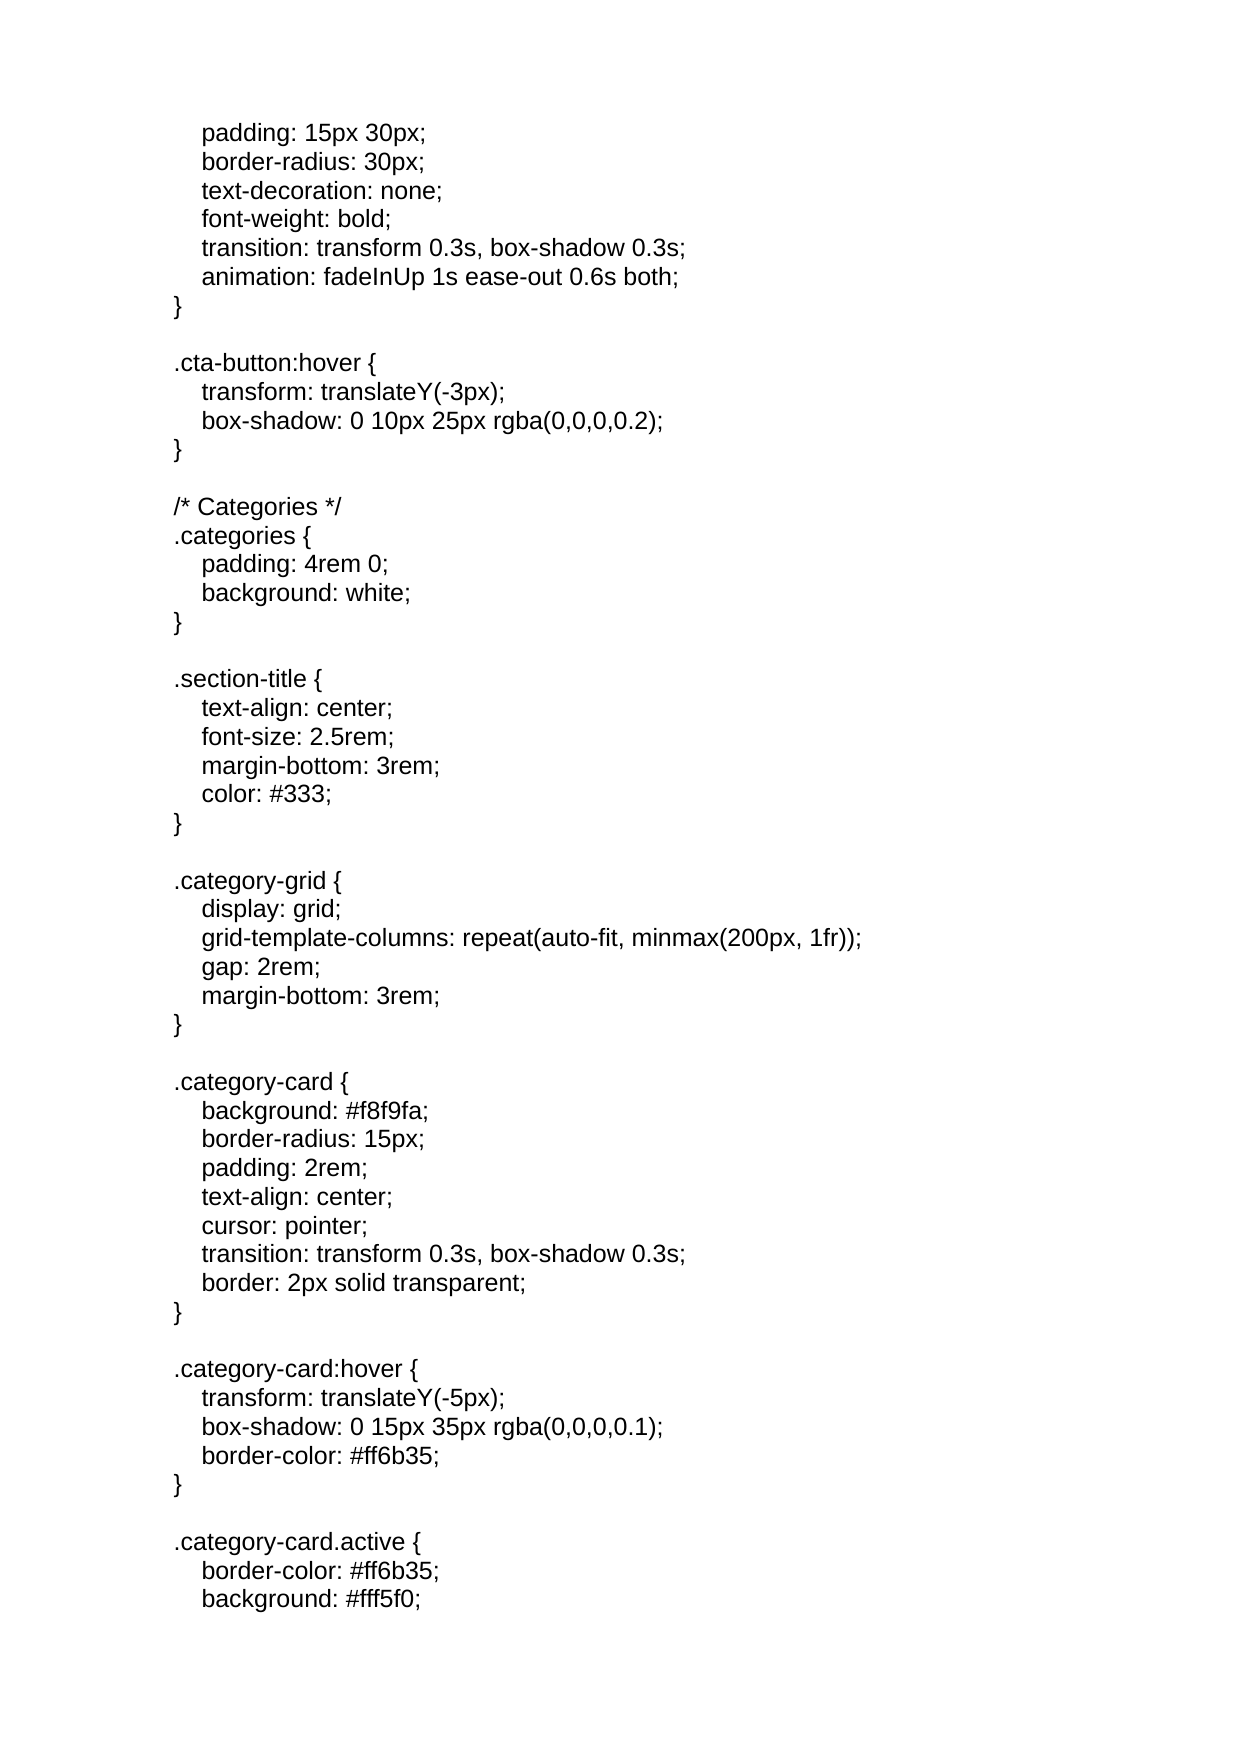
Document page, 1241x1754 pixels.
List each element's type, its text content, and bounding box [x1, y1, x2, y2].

text margin-bottom: 3rem; [118, 981, 1122, 1009]
text gap: 2rem; [118, 952, 1122, 981]
text border-radius: 15px; [118, 1124, 1122, 1153]
text display: grid; [118, 894, 1122, 923]
text border: 2px solid transparent; [118, 1268, 1122, 1297]
text padding: 4rem 0; [118, 549, 1122, 578]
text background: #f8f9fa; [118, 1096, 1122, 1124]
text transform: translateY(-3px); [118, 377, 1122, 406]
text padding: 2rem; [118, 1153, 1122, 1182]
text animation: fadeInUp 1s ease-out 0.6s both; [118, 262, 1122, 291]
text transform: translateY(-5px); [118, 1383, 1122, 1412]
text text-align: center; [118, 693, 1122, 722]
text background: #fff5f0; [118, 1584, 1122, 1613]
text } [118, 607, 1122, 636]
text border-color: #ff6b35; [118, 1441, 1122, 1469]
text /* Categories */ [118, 492, 1122, 521]
text margin-bottom: 3rem; [118, 751, 1122, 779]
text box-shadow: 0 10px 25px rgba(0,0,0,0.2); [118, 406, 1122, 434]
text .category-card.active { [118, 1527, 1122, 1556]
text } [118, 1297, 1122, 1326]
text .section-title { [118, 664, 1122, 693]
text border-radius: 30px; [118, 147, 1122, 176]
text .category-card:hover { [118, 1354, 1122, 1383]
text transition: transform 0.3s, box-shadow 0.3s; [118, 233, 1122, 262]
text box-shadow: 0 15px 35px rgba(0,0,0,0.1); [118, 1412, 1122, 1441]
text grid-template-columns: repeat(auto-fit, minmax(200px, 1fr)); [118, 923, 1122, 952]
text text-decoration: none; [118, 176, 1122, 204]
text text-align: center; [118, 1182, 1122, 1211]
text .category-card { [118, 1067, 1122, 1096]
text background: white; [118, 578, 1122, 607]
text } [118, 434, 1122, 463]
text font-weight: bold; [118, 204, 1122, 233]
text transition: transform 0.3s, box-shadow 0.3s; [118, 1239, 1122, 1268]
text } [118, 291, 1122, 319]
text border-color: #ff6b35; [118, 1556, 1122, 1584]
text font-size: 2.5rem; [118, 722, 1122, 751]
text .categories { [118, 521, 1122, 549]
text } [118, 1469, 1122, 1498]
text .cta-button:hover { [118, 348, 1122, 377]
text color: #333; [118, 779, 1122, 808]
text padding: 15px 30px; [118, 118, 1122, 147]
text .category-grid { [118, 866, 1122, 894]
text } [118, 1009, 1122, 1038]
text } [118, 808, 1122, 837]
text cursor: pointer; [118, 1211, 1122, 1239]
